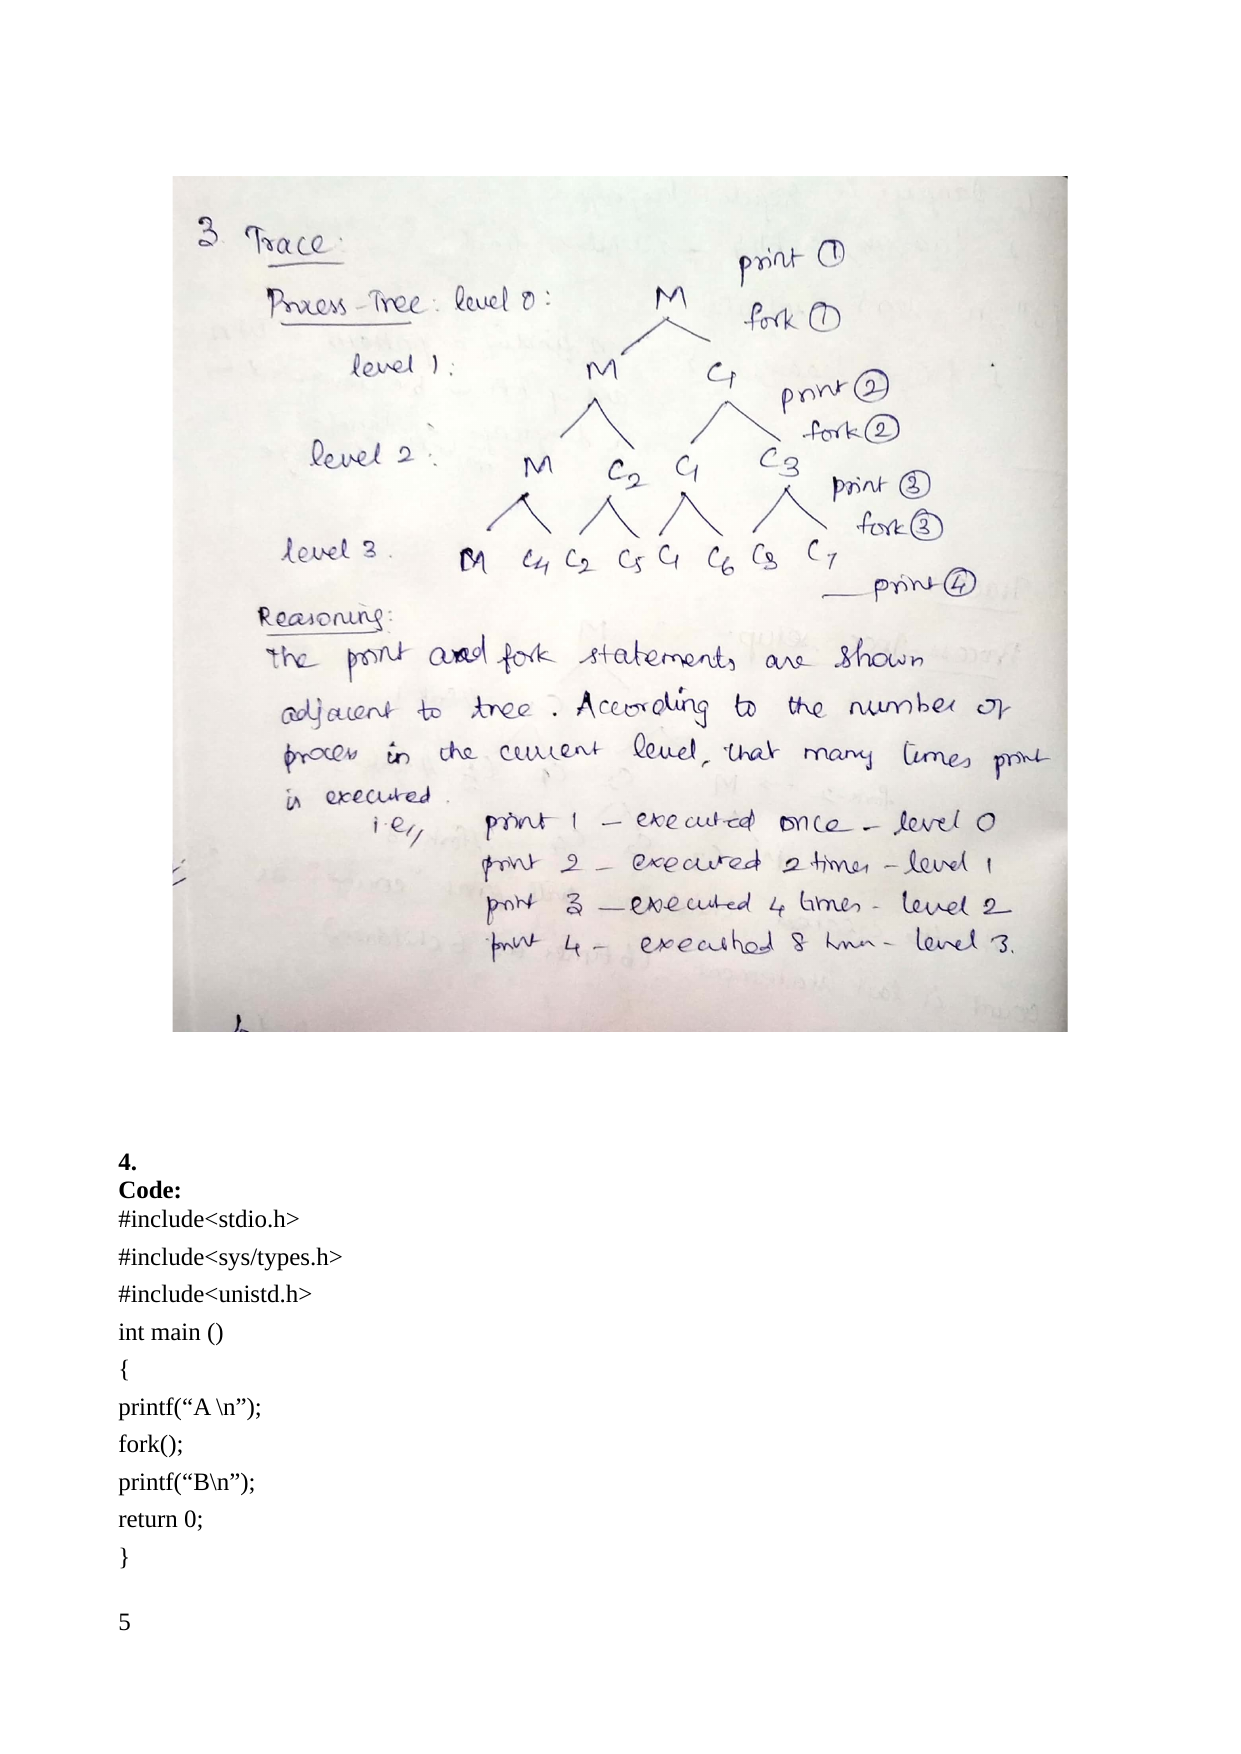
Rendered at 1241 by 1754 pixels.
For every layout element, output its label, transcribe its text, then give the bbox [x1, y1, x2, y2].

text int main () [118, 1308, 1122, 1345]
text } [118, 1533, 1122, 1570]
text #include<stdio.h> [118, 1204, 1122, 1233]
text { [118, 1345, 1122, 1383]
text 4. [118, 1147, 1122, 1175]
text Code: [118, 1175, 1122, 1204]
text fork(); [118, 1420, 1122, 1458]
text return 0; [118, 1495, 1122, 1533]
text #include<sys/types.h> [118, 1233, 1122, 1270]
text printf(“B\n”); [118, 1458, 1122, 1495]
text #include<unistd.h> [118, 1270, 1122, 1308]
picture [172, 176, 1068, 1032]
text printf(“A \n”); [118, 1383, 1122, 1420]
